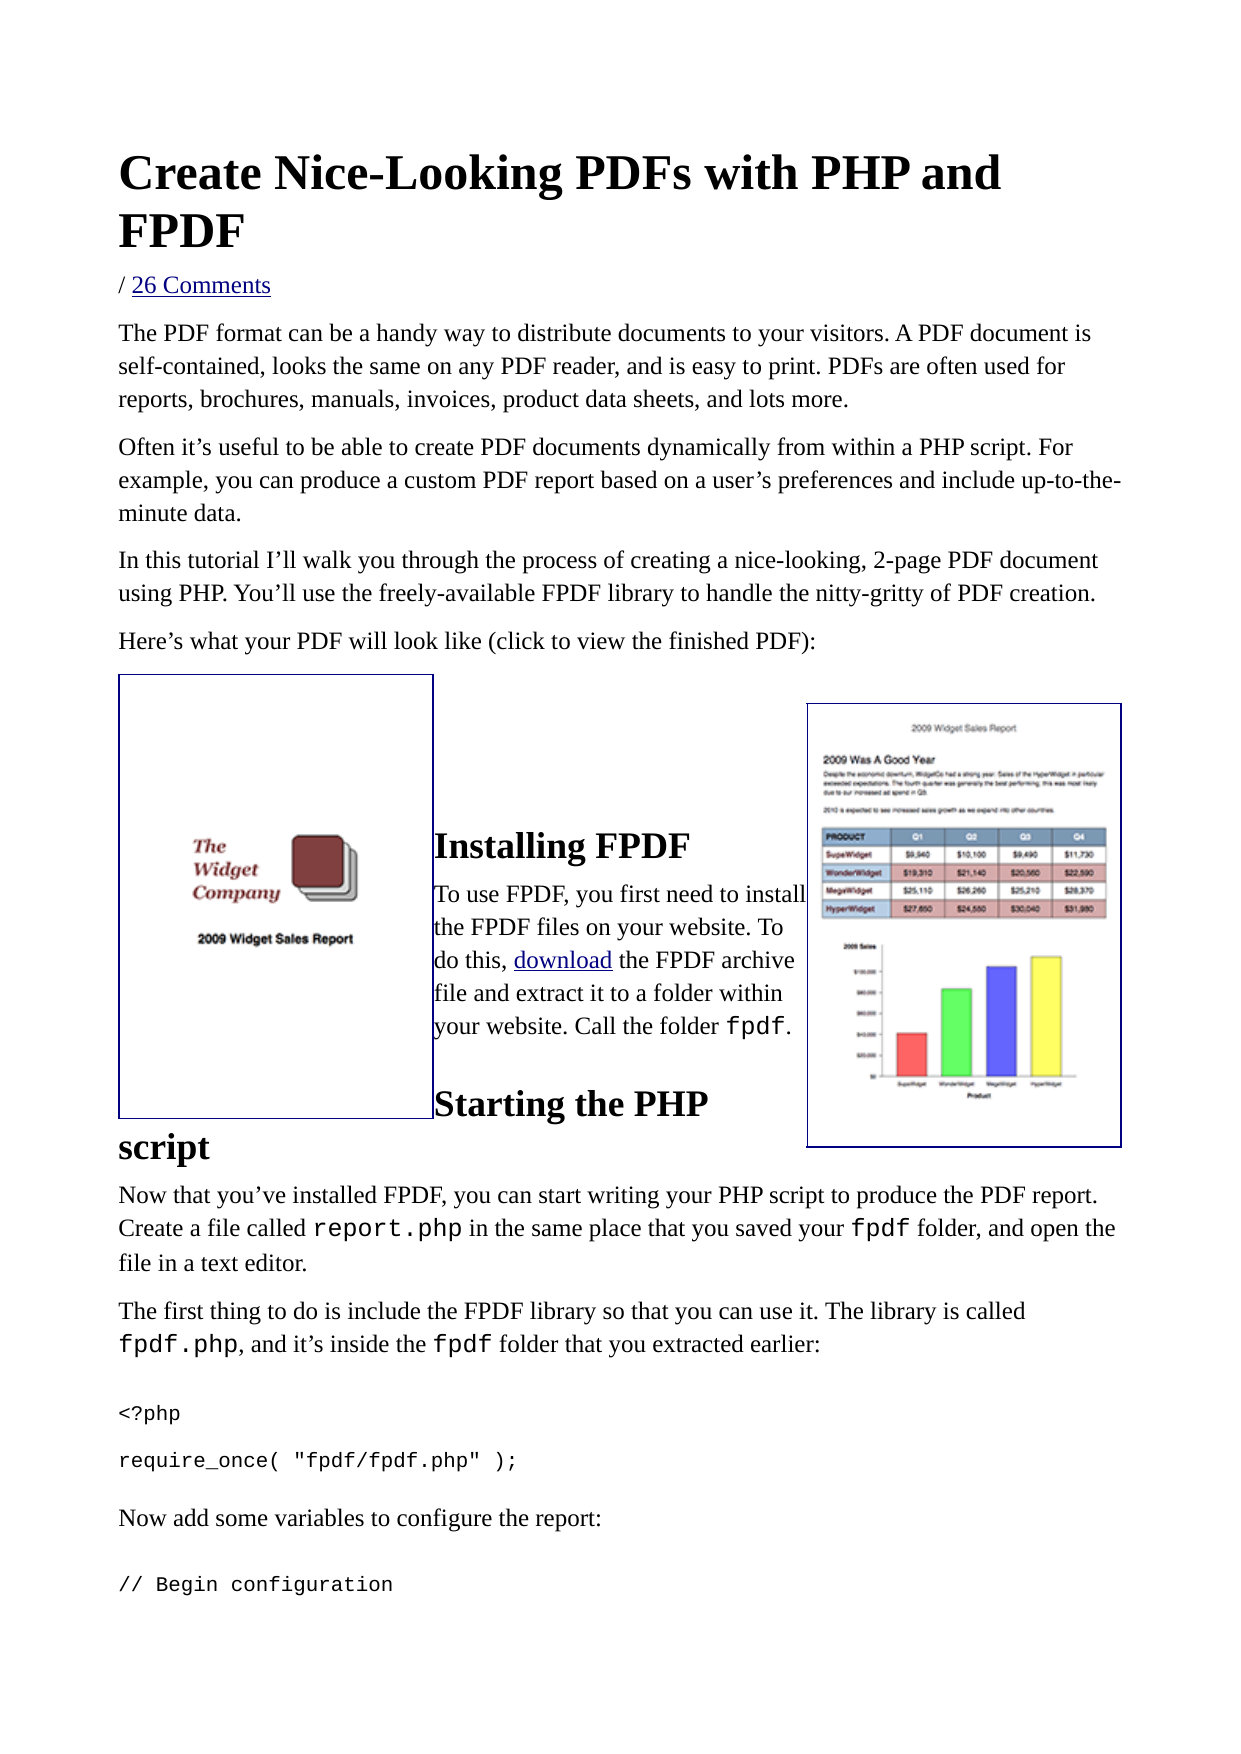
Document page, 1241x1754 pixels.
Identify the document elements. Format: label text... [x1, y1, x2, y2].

text require_once( "fpdf/fpdf.php" ); [118, 1450, 1122, 1474]
text Here’s what your PDF will look like (click to view the finished PDF): [118, 626, 1122, 655]
picture [808, 704, 1120, 1146]
text // Begin configuration [118, 1574, 1122, 1598]
text Often it’s useful to be able to create PDF documents dynamically from within a PHP script. For example, you can produce a custom PDF report based on a user’s preferences and include up-to-the-minute data. [118, 432, 1122, 527]
subtitle Starting the PHP script [118, 1082, 1122, 1168]
text To use FPDF, you first need to install the FPDF files on your website. To do this, download the FPDF archive file and extract it to a folder within your website. Call the folder fpdf. [434, 879, 806, 1042]
picture [120, 675, 432, 1118]
text / 26 Comments [118, 271, 1122, 299]
text In this tutorial I’ll walk you through the process of creating a nice-looking, 2-page PDF document using PHP. You’ll use the freely-available FPDF library to handle the nitty-gritty of PDF creation. [118, 546, 1122, 607]
text <?php [118, 1403, 1122, 1426]
subtitle Create Nice-Looking PDFs with PHP and FPDF [118, 143, 1122, 258]
subtitle Installing FPDF [434, 823, 806, 866]
text Now add some variables to configure the report: [118, 1503, 1122, 1532]
text Now that you’ve installed FPDF, you can start writing your PHP script to produce the PDF report. Create a file called report.php in the same place that you saved your fpdf folder, and open the file in a text editor. [118, 1180, 1122, 1277]
text The first thing to do is include the FPDF library so that you can use it. The library is called fpdf.php, and it’s inside the fpdf folder that you extracted earlier: [118, 1296, 1122, 1360]
text The PDF format can be a handy way to distribute documents to your visitors. A PDF document is self-contained, looks the same on any PDF reader, and is easy to print. PDFs are often used for reports, brochures, manuals, invoices, product data sheets, and lots more. [118, 318, 1122, 413]
